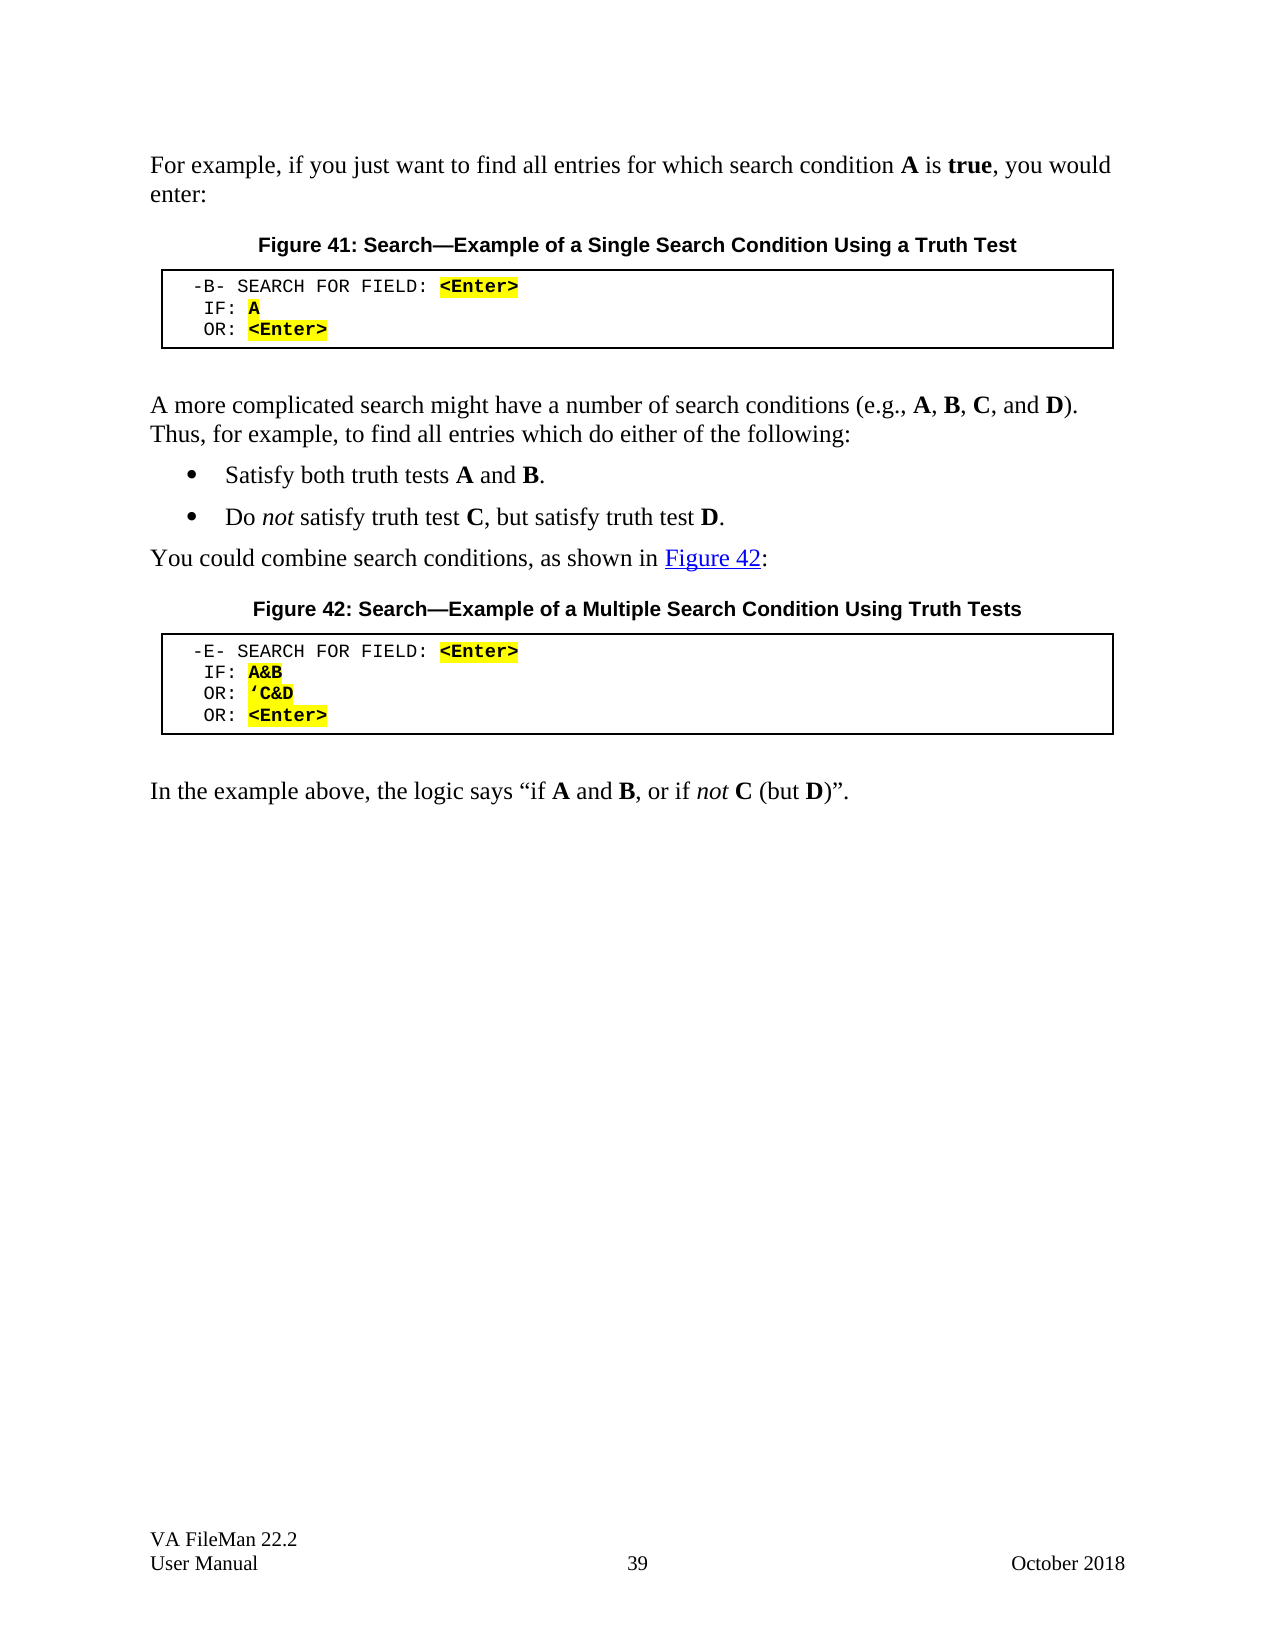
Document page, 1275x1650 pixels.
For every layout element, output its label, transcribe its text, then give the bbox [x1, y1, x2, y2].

list Do not satisfy truth test C, but satisfy truth test D. [187, 502, 1125, 531]
text -E- SEARCH FOR FIELD: <Enter> [163, 635, 1112, 654]
text IF: A [163, 290, 1112, 311]
text -B- SEARCH FOR FIELD: <Enter> [163, 271, 1112, 290]
text You could combine search conditions, as shown in Figure 42: [150, 543, 1125, 572]
text OR: ‘C&D [163, 676, 1112, 697]
text OR: <Enter> [163, 311, 1112, 347]
text Figure 41: Search—Example of a Single Search Condition Using a Truth Test [150, 232, 1125, 256]
text Figure 42: Search—Example of a Multiple Search Condition Using Truth Tests [150, 597, 1125, 621]
text A more complicated search might have a number of search conditions (e.g., A, B, C, and D). Thus, for example, to find all entries which do either of the following: [150, 391, 1125, 448]
text For example, if you just want to find all entries for which search condition A is true, you would enter: [150, 150, 1125, 207]
text OR: <Enter> [163, 697, 1112, 733]
text IF: A&B [163, 654, 1112, 676]
text In the example above, the logic says “if A and B, or if not C (but D)”. [150, 776, 1125, 805]
list Satisfy both truth tests A and B. [187, 461, 1125, 489]
